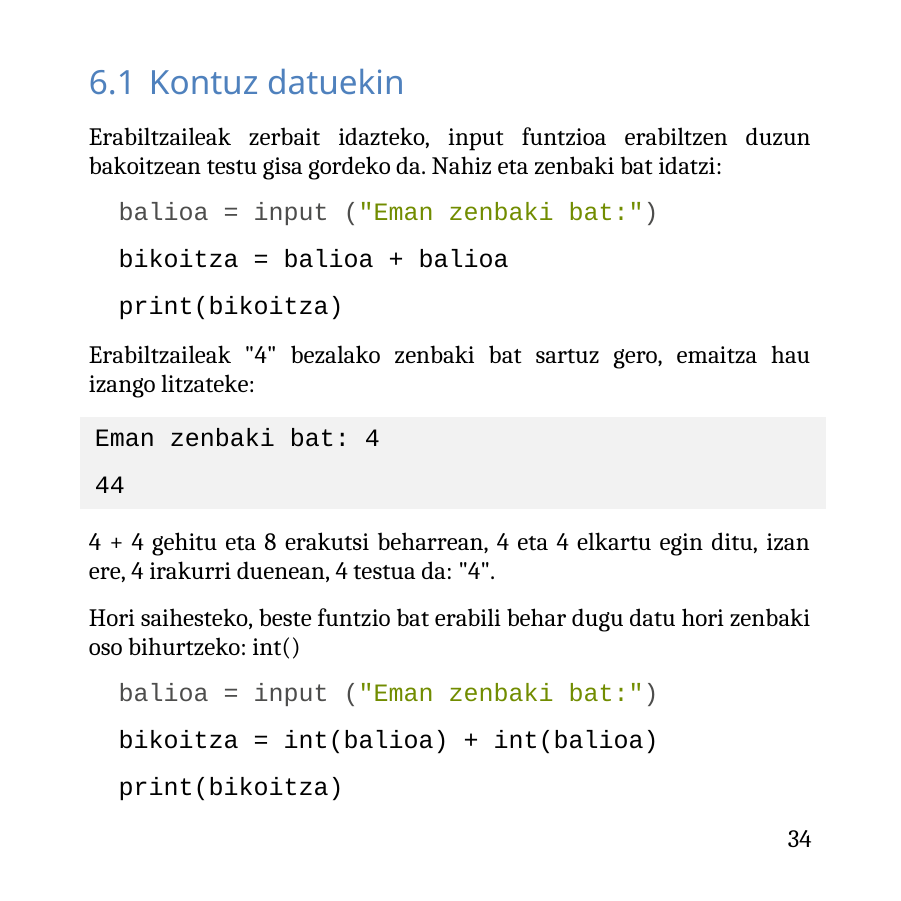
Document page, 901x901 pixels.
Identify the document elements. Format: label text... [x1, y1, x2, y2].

text Eman zenbaki bat: 4 [86, 423, 820, 454]
text 44 [86, 464, 820, 503]
text Erabiltzaileak "4" bezalako zenbaki bat sartuz gero, emaitza hau izango litzateke: [89, 341, 811, 398]
text bikoitza = balioa + balioa [118, 247, 811, 275]
text print(bikoitza) [118, 774, 811, 803]
text balioa = input ("Eman zenbaki bat:") [118, 680, 811, 709]
text print(bikoitza) [118, 294, 811, 322]
text Hori saihesteko, beste funtzio bat erabili behar dugu datu hori zenbaki oso bihurtzeko: int() [89, 604, 811, 662]
subtitle Kontuz datuekin [89, 59, 811, 104]
text 4 + 4 gehitu eta 8 erakutsi beharrean, 4 eta 4 elkartu egin ditu, izan ere, 4 irakurri duenean, 4 testua da: "4". [89, 528, 811, 585]
text Erabiltzaileak zerbait idazteko, input funtzioa erabiltzen duzun bakoitzean testu gisa gordeko da. Nahiz eta zenbaki bat idatzi: [89, 123, 811, 181]
text bikoitza = int(balioa) + int(balioa) [118, 727, 811, 756]
text balioa = input ("Eman zenbaki bat:") [118, 199, 811, 228]
